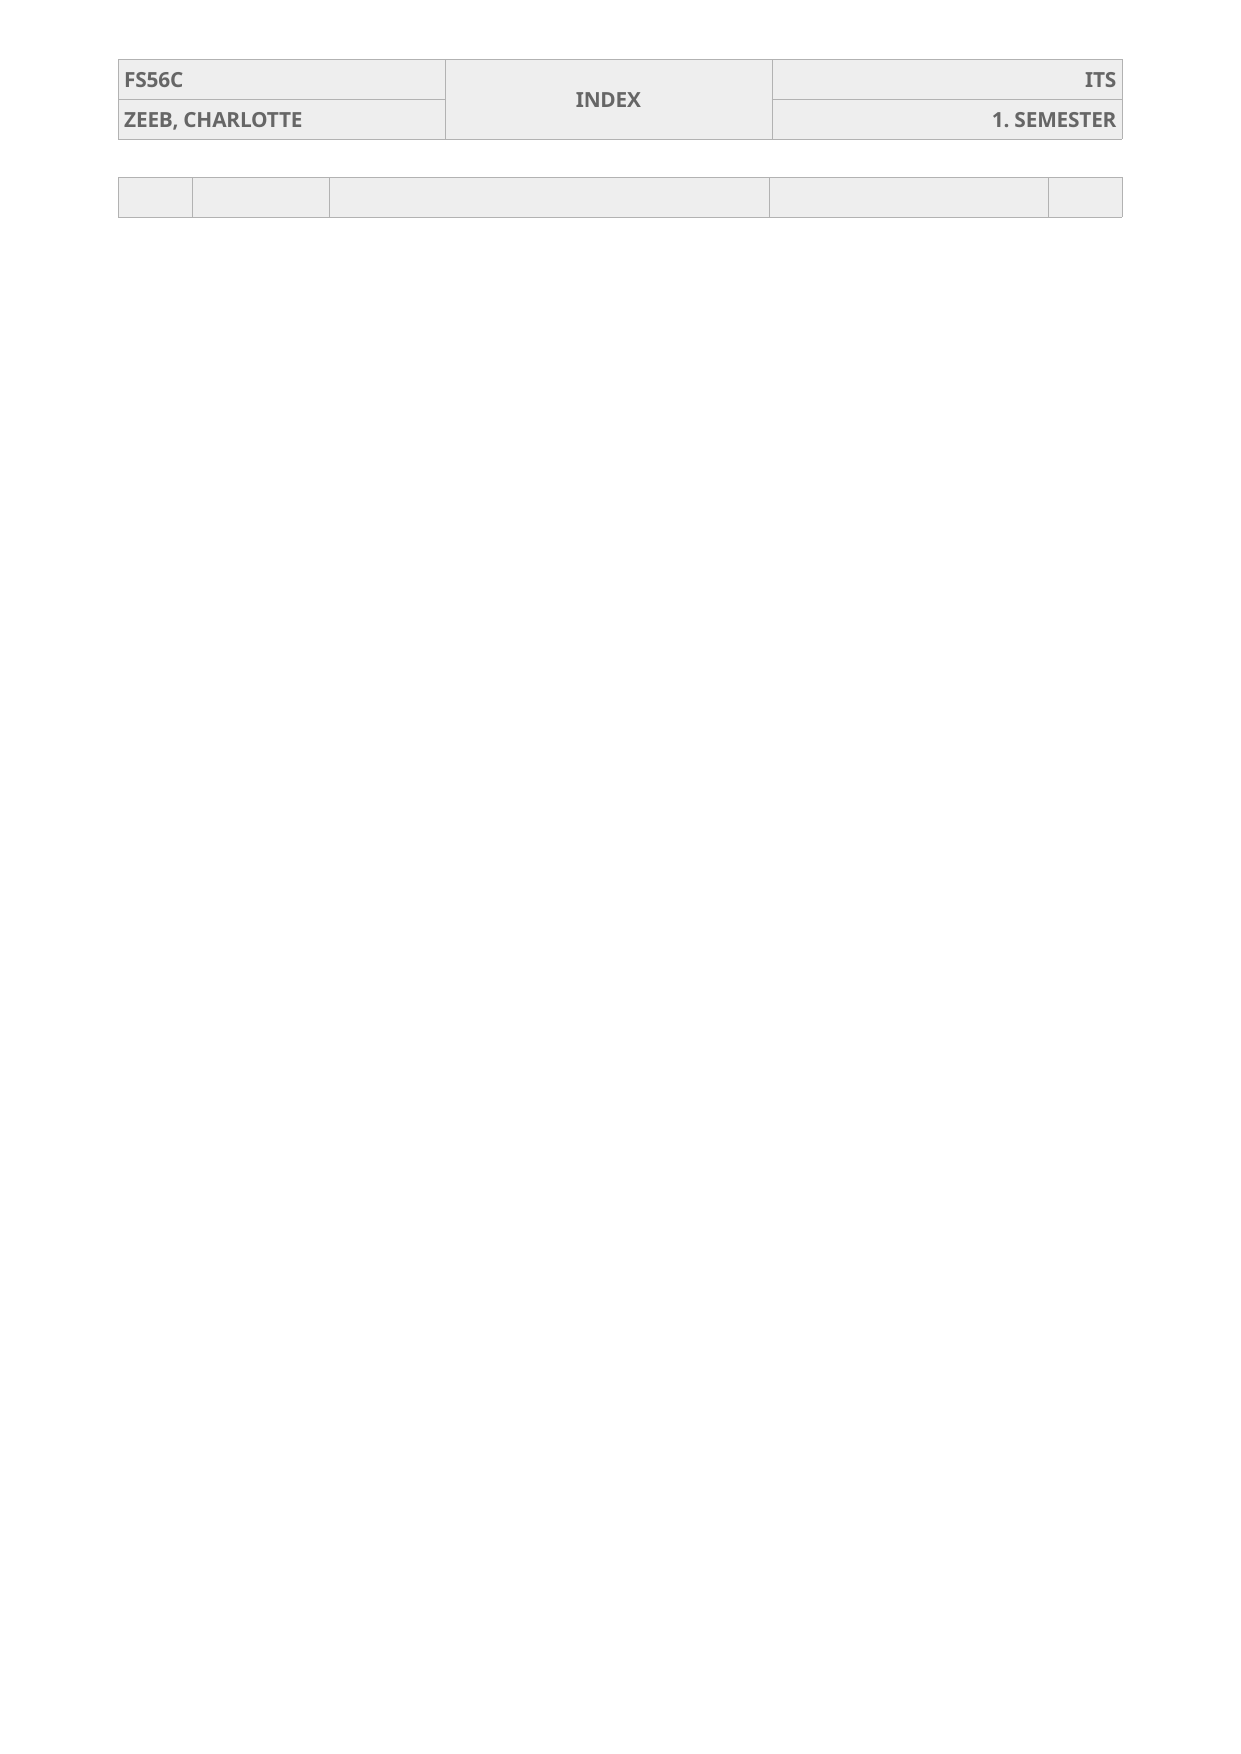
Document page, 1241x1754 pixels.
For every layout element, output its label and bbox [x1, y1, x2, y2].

table_cell [330, 178, 769, 217]
table_cell [770, 178, 1048, 217]
table_cell [119, 178, 192, 217]
table_cell [1049, 178, 1122, 217]
table_cell [193, 178, 329, 217]
